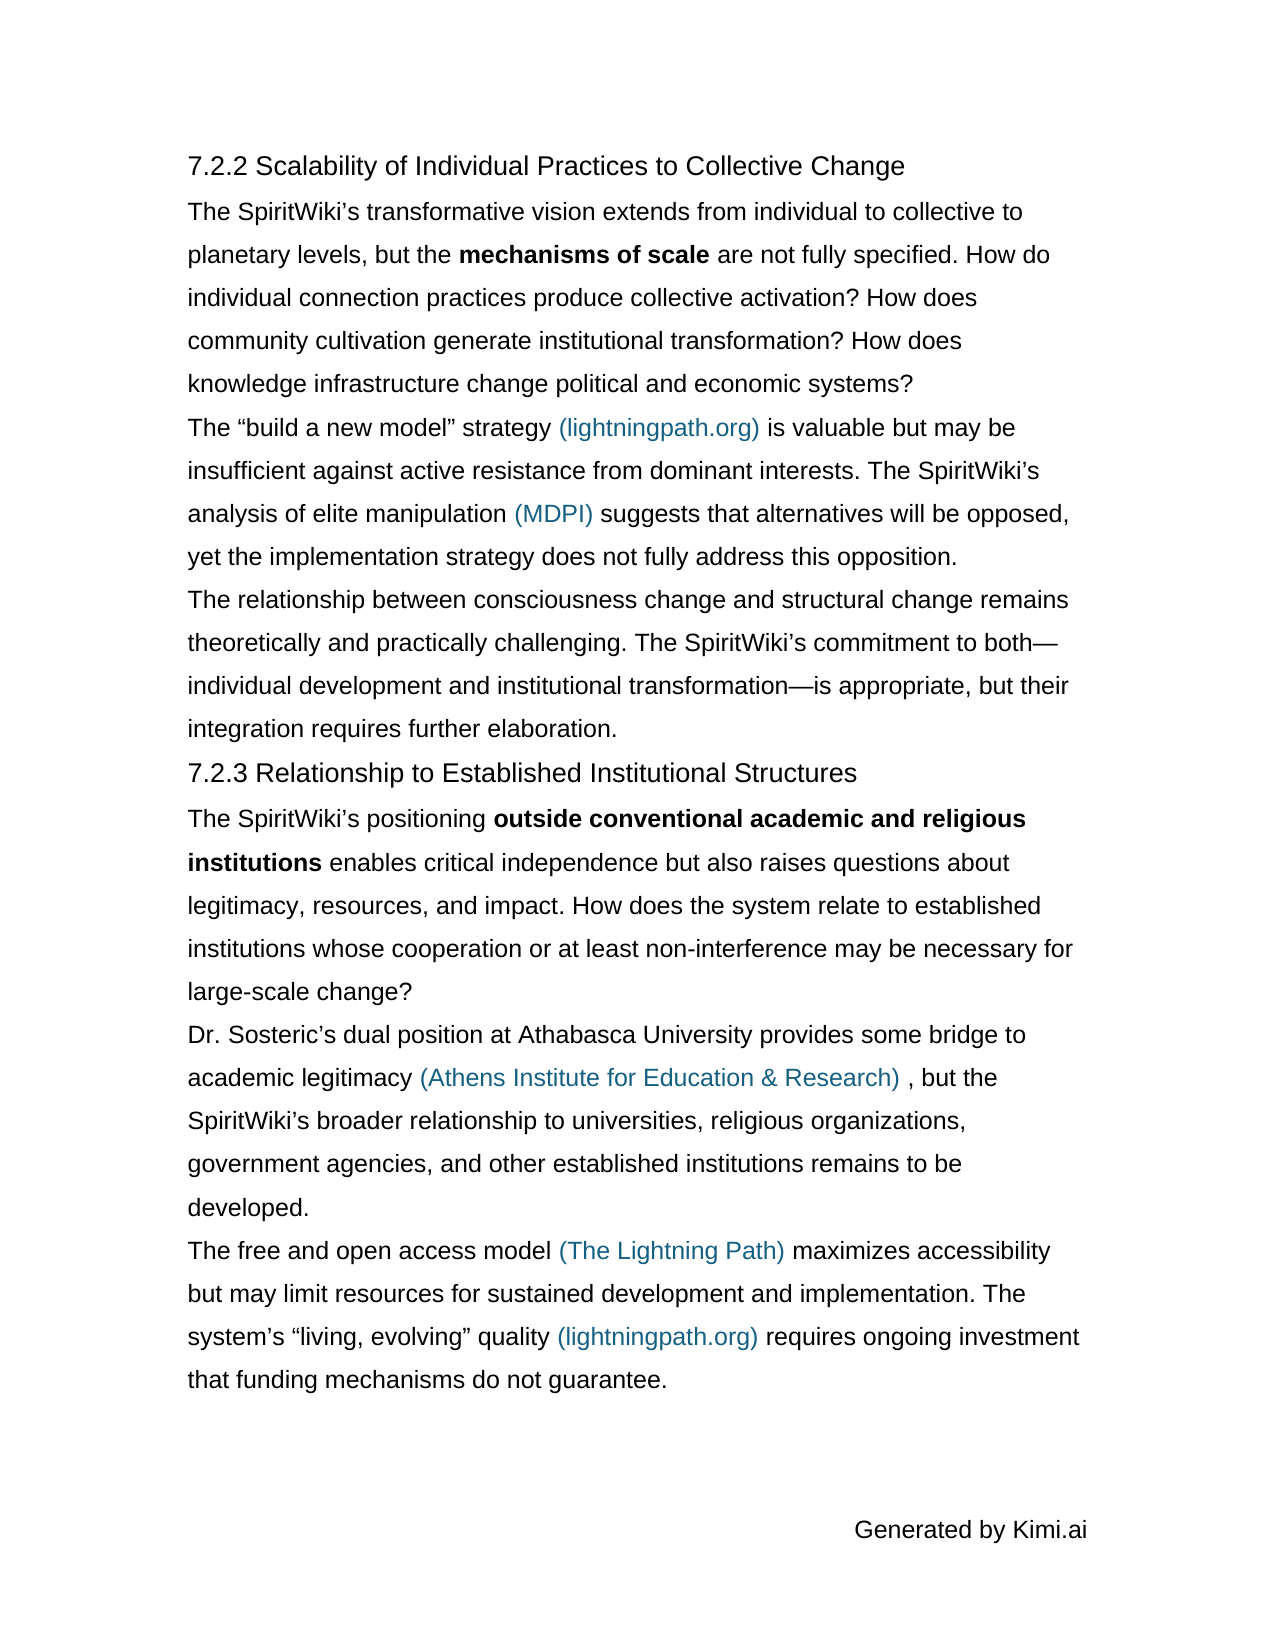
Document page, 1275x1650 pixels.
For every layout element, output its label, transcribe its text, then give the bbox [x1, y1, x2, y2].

text The relationship between consciousness change and structural change remains theoretically and practically challenging. The SpiritWiki’s commitment to both—individual development and institutional transformation—is appropriate, but their integration requires further elaboration. [187, 585, 1087, 743]
text Dr. Sosteric’s dual position at Athabasca University provides some bridge to academic legitimacy (Athens Institute for Education & Research) , but the SpiritWiki’s broader relationship to universities, religious organizations, government agencies, and other established institutions remains to be developed. [187, 1020, 1087, 1221]
text The “build a new model” strategy (lightningpath.org) is valuable but may be insufficient against active resistance from dominant interests. The SpiritWiki’s analysis of elite manipulation (MDPI) suggests that alternatives will be opposed, yet the implementation strategy does not fully address this opposition. [187, 412, 1087, 571]
text The SpiritWiki’s transformative vision extends from individual to collective to planetary levels, but the mechanisms of scale are not fully specified. How do individual connection practices produce collective activation? How does community cultivation generate institutional transformation? How does knowledge infrastructure change political and economic systems? [187, 197, 1087, 398]
subtitle 7.2.3 Relationship to Established Institutional Structures [187, 757, 1087, 789]
text The free and open access model (The Lightning Path) maximizes accessibility but may limit resources for sustained development and implementation. The system’s “living, evolving” quality (lightningpath.org) requires ongoing investment that funding mechanisms do not guarantee. [187, 1236, 1087, 1394]
subtitle 7.2.2 Scalability of Individual Practices to Collective Change [187, 150, 1087, 181]
text The SpiritWiki’s positioning outside conventional academic and religious institutions enables critical independence but also raises questions about legitimacy, resources, and impact. How does the system relate to established institutions whose cooperation or at least non-interference may be necessary for large-scale change? [187, 804, 1087, 1006]
